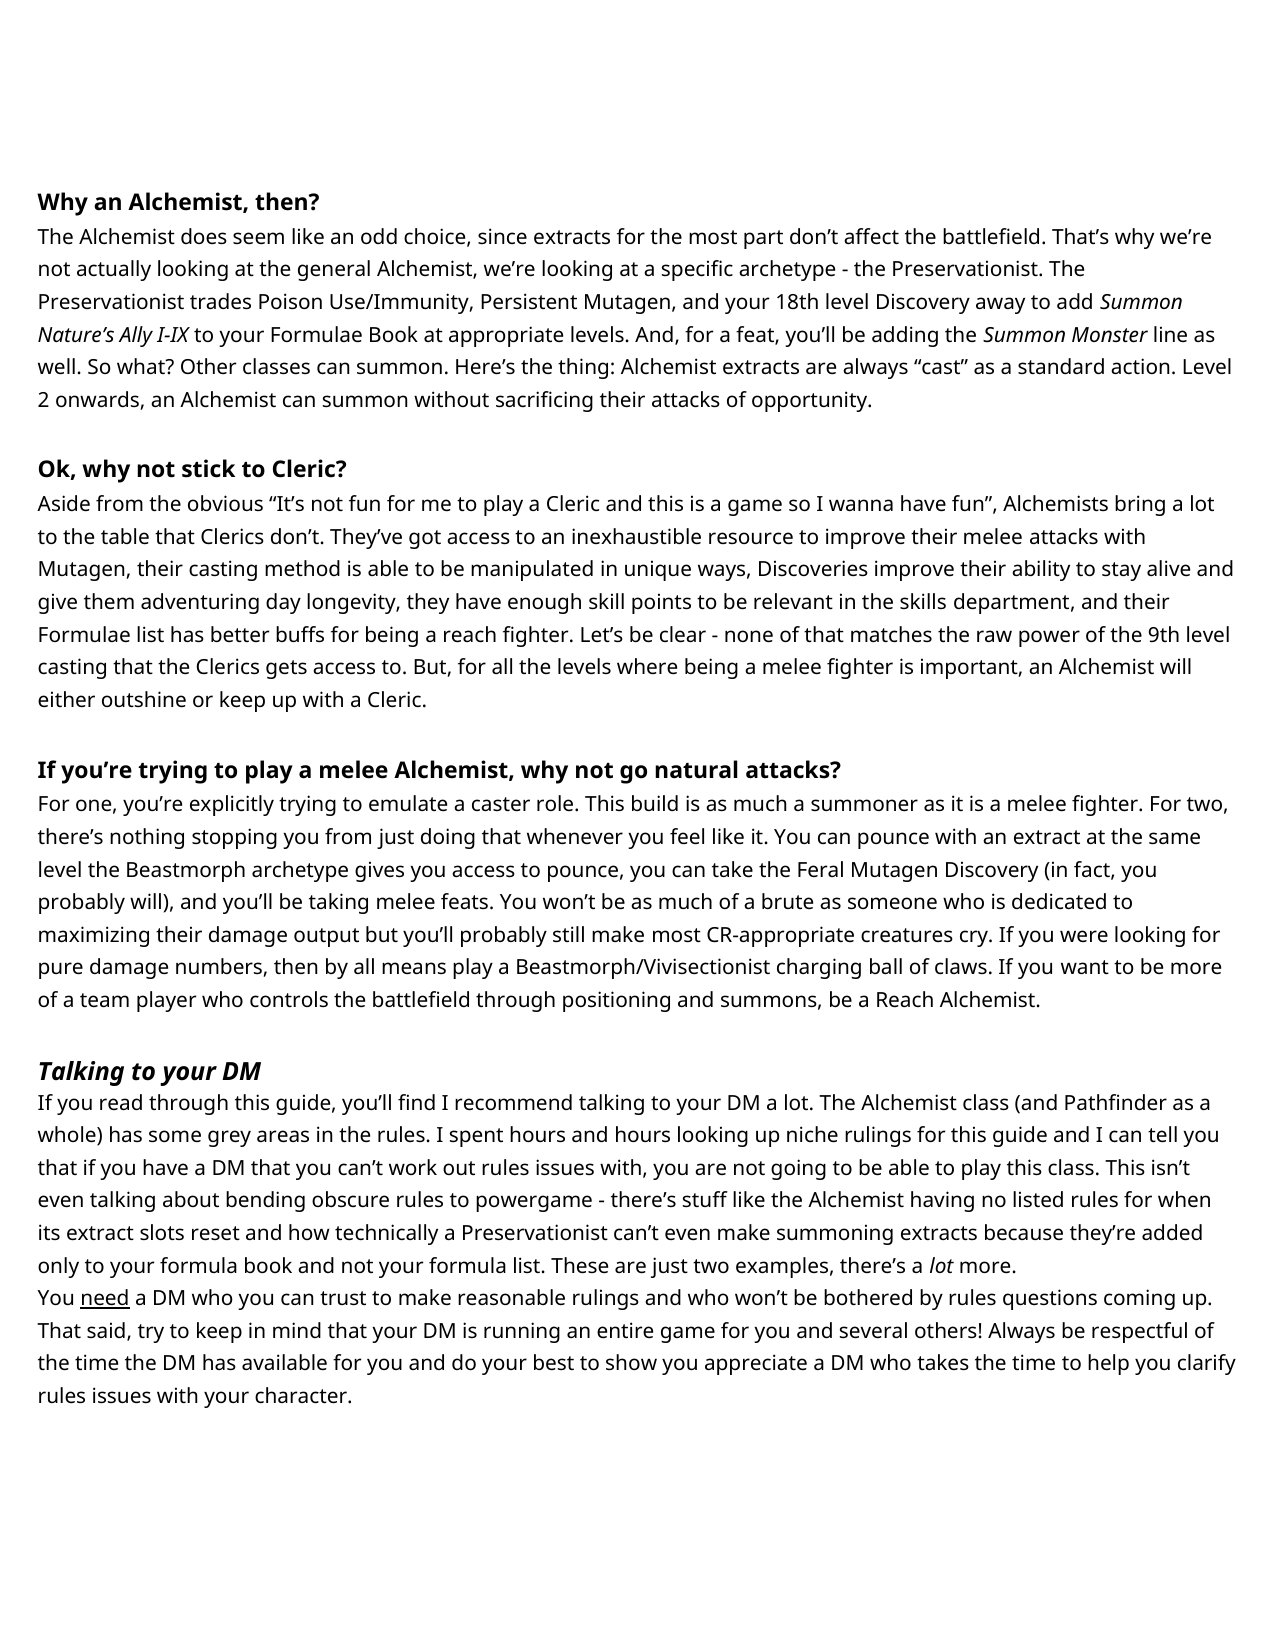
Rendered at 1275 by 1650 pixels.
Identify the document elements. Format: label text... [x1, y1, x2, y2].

text Why an Alchemist, then? [37, 186, 1237, 217]
text If you read through this guide, you’ll find I recommend talking to your DM a lot. The Alchemist class (and Pathfinder as a whole) has some grey areas in the rules. I spent hours and hours looking up niche rulings for this guide and I can tell you that if you have a DM that you can’t work out rules issues with, you are not going to be able to play this class. This isn’t even talking about bending obscure rules to powergame - there’s stuff like the Alchemist having no listed rules for when its extract slots reset and how technically a Preservationist can’t even make summoning extracts because they’re added only to your formula book and not your formula list. These are just two examples, there’s a lot more. [37, 1088, 1237, 1279]
text The Alchemist does seem like an odd choice, since extracts for the most part don’t affect the battlefield. That’s why we’re not actually looking at the general Alchemist, we’re looking at a specific archetype - the Preservationist. The Preservationist trades Poison Use/Immunity, Persistent Mutagen, and your 18th level Discovery away to add Summon Nature’s Ally I-IX to your Formulae Book at appropriate levels. And, for a feat, you’ll be adding the Summon Monster line as well. So what? Other classes can summon. Here’s the thing: Alchemist extracts are always “cast” as a standard action. Level 2 onwards, an Alchemist can summon without sacrificing their attacks of opportunity. [37, 222, 1237, 413]
text Aside from the obvious “It’s not fun for me to play a Cleric and this is a game so I wanna have fun”, Alchemists bring a lot to the table that Clerics don’t. They’ve got access to an inexhaustible resource to improve their melee attacks with Mutagen, their casting method is able to be manipulated in unique ways, Discoveries improve their ability to stay alive and give them adventuring day longevity, they have enough skill points to be relevant in the skills department, and their Formulae list has better buffs for being a reach fighter. Let’s be clear - none of that matches the raw power of the 9th level casting that the Clerics gets access to. But, for all the levels where being a melee fighter is important, an Alchemist will either outshine or keep up with a Cleric. [37, 489, 1237, 713]
subtitle Talking to your DM [37, 1054, 1237, 1088]
text If you’re trying to play a melee Alchemist, why not go natural attacks? [37, 753, 1237, 785]
text You need a DM who you can trust to make reasonable rulings and who won’t be bothered by rules questions coming up. That said, try to keep in mind that your DM is running an entire game for you and several others! Always be respectful of the time the DM has available for you and do your best to show you appreciate a DM who takes the time to help you clarify rules issues with your character. [37, 1283, 1237, 1409]
text For one, you’re explicitly trying to emulate a caster role. This build is as much a summoner as it is a melee fighter. For two, there’s nothing stopping you from just doing that whenever you feel like it. You can pounce with an extract at the same level the Beastmorph archetype gives you access to pounce, you can take the Feral Mutagen Discovery (in fact, you probably will), and you’ll be taking melee feats. You won’t be as much of a brute as someone who is dedicated to maximizing their damage output but you’ll probably still make most CR-appropriate creatures cry. If you were looking for pure damage numbers, then by all means play a Beastmorph/Vivisectionist charging ball of claws. If you want to be more of a team player who controls the battlefield through positioning and summons, be a Reach Alchemist. [37, 789, 1237, 1013]
text Ok, why not stick to Cleric? [37, 453, 1237, 485]
